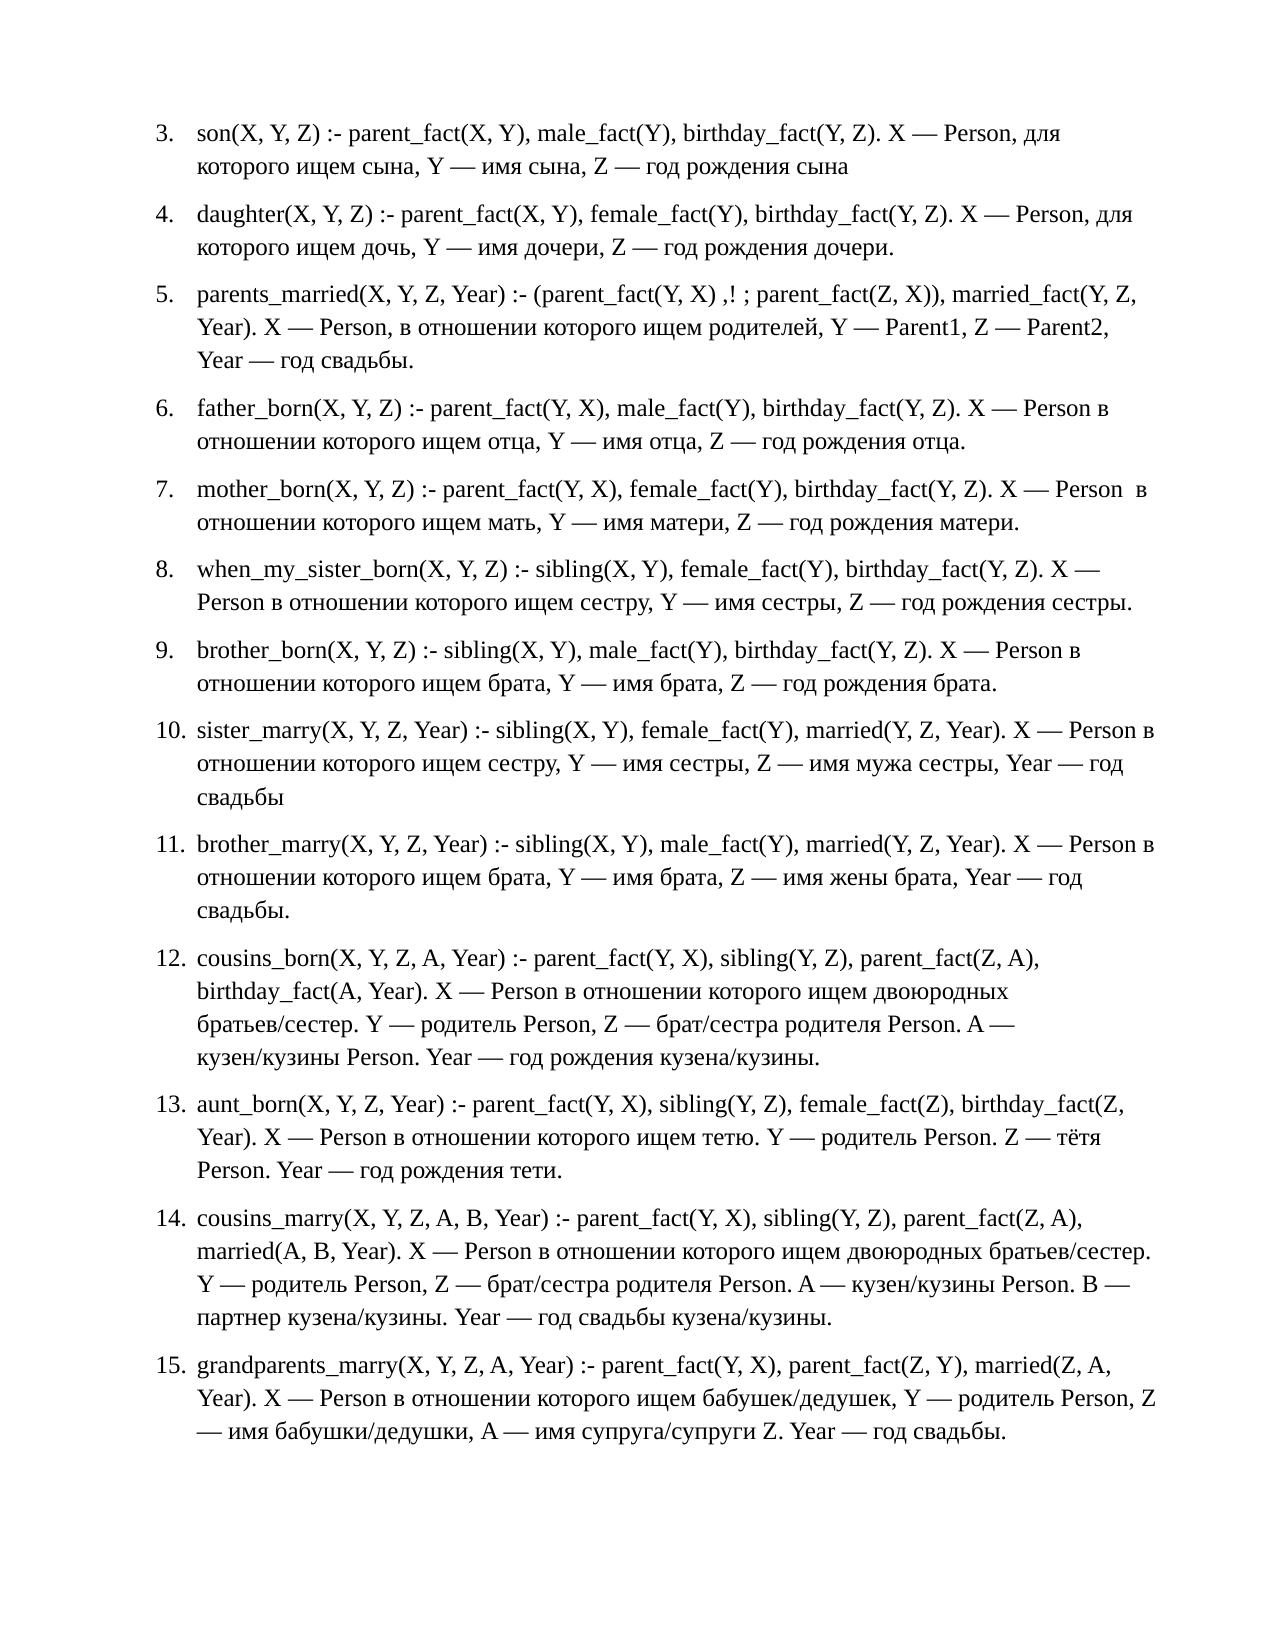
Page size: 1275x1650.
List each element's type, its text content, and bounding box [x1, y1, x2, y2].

list aunt_born(X, Y, Z, Year) :- parent_fact(Y, X), sibling(Y, Z), female_fact(Z), birthday_fact(Z, Year). X — Person в отношении которого ищем тетю. Y — родитель Person. Z — тётя Person. Year — год рождения тети. [155, 1089, 1157, 1184]
list brother_marry(X, Y, Z, Year) :- sibling(X, Y), male_fact(Y), married(Y, Z, Year). X — Person в отношении которого ищем брата, Y — имя брата, Z — имя жены брата, Year — год свадьбы. [155, 829, 1157, 924]
list parents_married(X, Y, Z, Year) :- (parent_fact(Y, X) ,! ; parent_fact(Z, X)), married_fact(Y, Z, Year). X — Person, в отношении которого ищем родителей, Y — Parent1, Z — Parent2, Year — год свадьбы. [155, 279, 1157, 374]
list when_my_sister_born(X, Y, Z) :- sibling(X, Y), female_fact(Y), birthday_fact(Y, Z). X — Person в отношении которого ищем сестру, Y — имя сестры, Z — год рождения сестры. [155, 554, 1157, 616]
list daughter(X, Y, Z) :- parent_fact(X, Y), female_fact(Y), birthday_fact(Y, Z). X — Person, для которого ищем дочь, Y — имя дочери, Z — год рождения дочери. [155, 199, 1157, 261]
list father_born(X, Y, Z) :- parent_fact(Y, X), male_fact(Y), birthday_fact(Y, Z). X — Person в отношении которого ищем отца, Y — имя отца, Z — год рождения отца. [155, 393, 1157, 455]
list grandparents_marry(X, Y, Z, A, Year) :- parent_fact(Y, X), parent_fact(Z, Y), married(Z, A, Year). X — Person в отношении которого ищем бабушек/дедушек, Y — родитель Person, Z — имя бабушки/дедушки, A — имя супруга/супруги Z. Year — год свадьбы. [155, 1350, 1157, 1444]
list son(X, Y, Z) :- parent_fact(X, Y), male_fact(Y), birthday_fact(Y, Z). X — Person, для которого ищем сына, Y — имя сына, Z — год рождения сына [155, 118, 1157, 180]
list cousins_marry(X, Y, Z, A, B, Year) :- parent_fact(Y, X), sibling(Y, Z), parent_fact(Z, A), married(A, B, Year). X — Person в отношении которого ищем двоюродных братьев/сестер. Y — родитель Person, Z — брат/сестра родителя Person. A — кузен/кузины Person. B — партнер кузена/кузины. Year — год свадьбы кузена/кузины. [155, 1203, 1157, 1331]
list mother_born(X, Y, Z) :- parent_fact(Y, X), female_fact(Y), birthday_fact(Y, Z). X — Person в отношении которого ищем мать, Y — имя матери, Z — год рождения матери. [155, 474, 1157, 535]
list cousins_born(X, Y, Z, A, Year) :- parent_fact(Y, X), sibling(Y, Z), parent_fact(Z, A), birthday_fact(A, Year). X — Person в отношении которого ищем двоюродных братьев/сестер. Y — родитель Person, Z — брат/сестра родителя Person. A — кузен/кузины Person. Year — год рождения кузена/кузины. [155, 943, 1157, 1071]
list brother_born(X, Y, Z) :- sibling(X, Y), male_fact(Y), birthday_fact(Y, Z). X — Person в отношении которого ищем брата, Y — имя брата, Z — год рождения брата. [155, 635, 1157, 697]
list sister_marry(X, Y, Z, Year) :- sibling(X, Y), female_fact(Y), married(Y, Z, Year). X — Person в отношении которого ищем сестру, Y — имя сестры, Z — имя мужа сестры, Year — год свадьбы [155, 716, 1157, 810]
